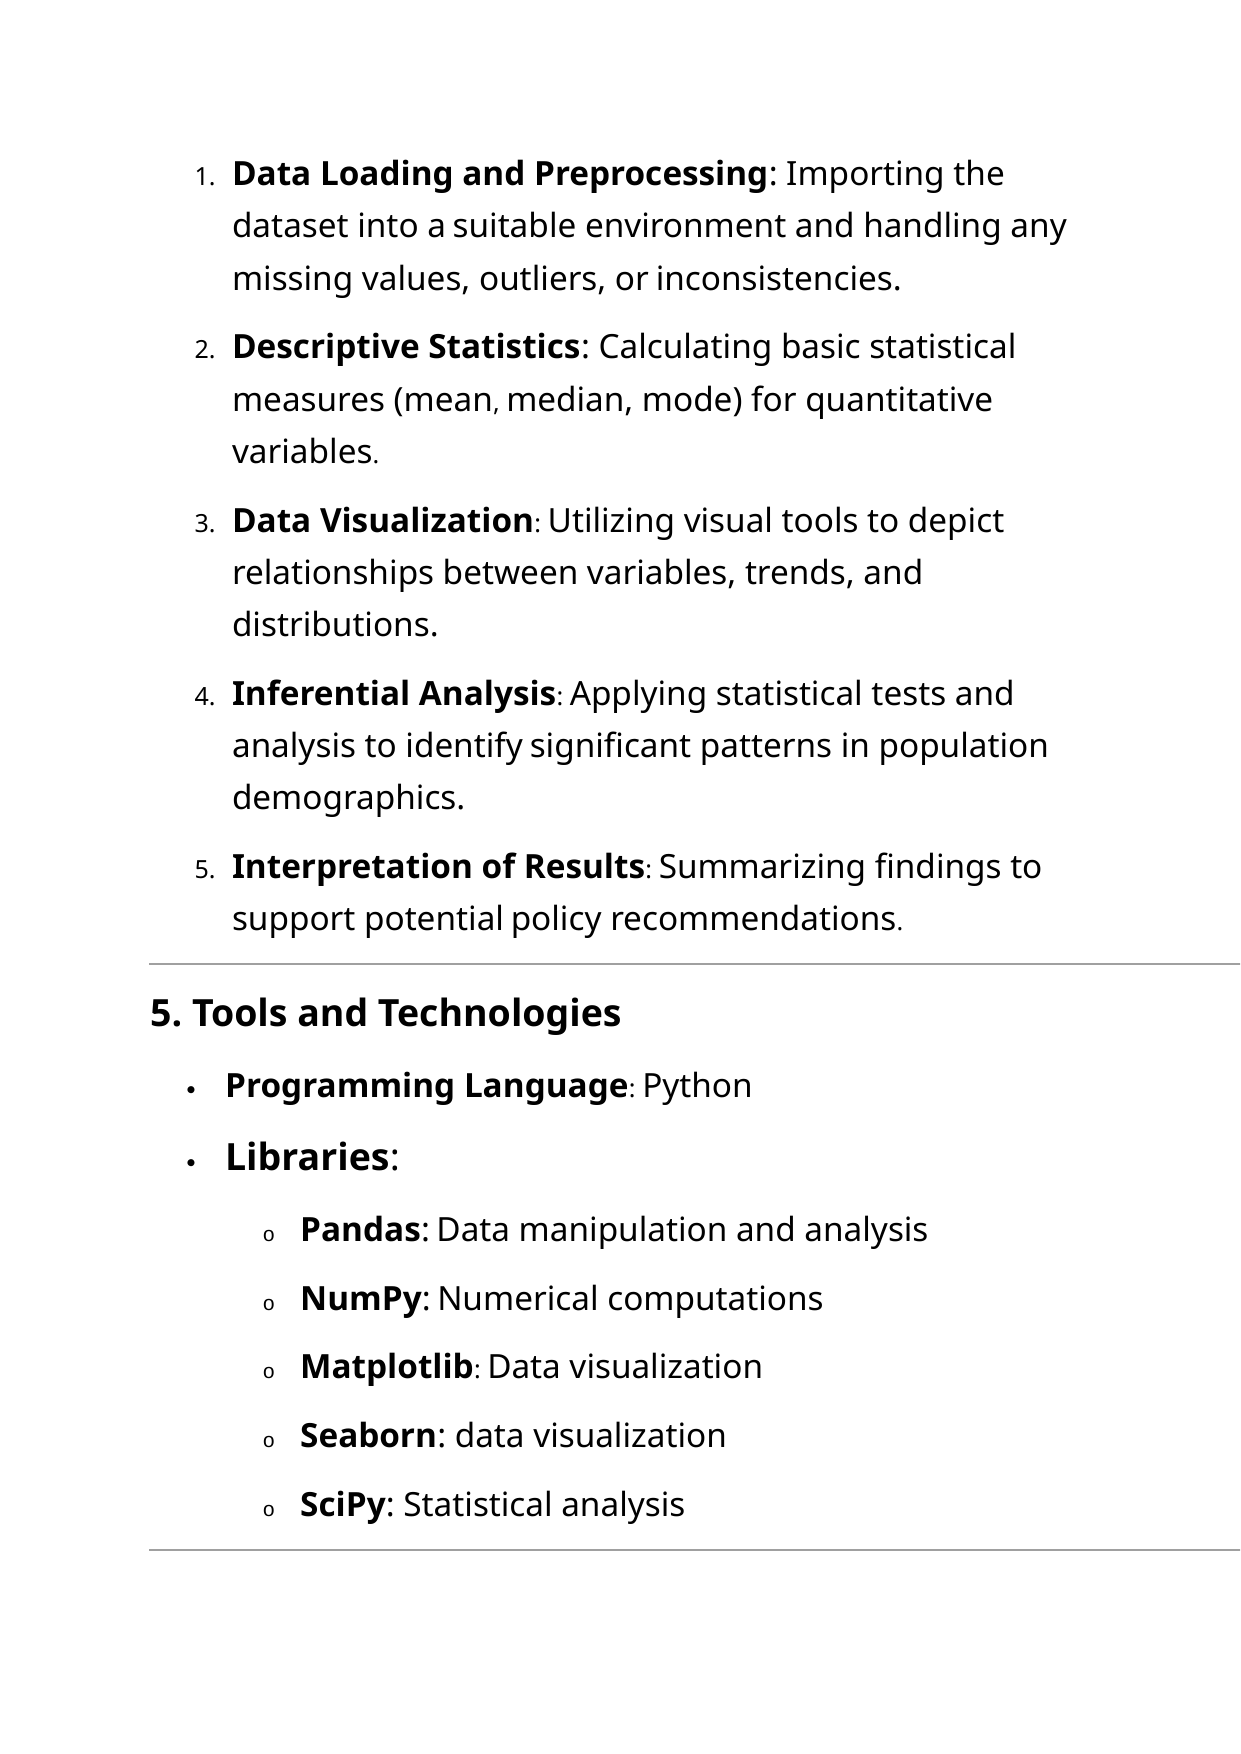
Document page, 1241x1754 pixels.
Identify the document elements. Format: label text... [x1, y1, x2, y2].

list Pandas: Data manipulation and analysis [262, 1206, 1090, 1251]
list Descriptive Statistics: Calculating basic statistical measures (mean, median, mode) for quantitative variables. [194, 323, 1090, 473]
list Data Loading and Preprocessing: Importing the dataset into a suitable environment and handling any missing values, outliers, or inconsistencies. [194, 150, 1090, 300]
list SciPy: Statistical analysis [262, 1481, 1090, 1526]
list Libraries: [187, 1130, 1090, 1181]
list NumPy: Numerical computations [262, 1274, 1090, 1320]
list Seaborn: data visualization [262, 1412, 1090, 1457]
list Data Visualization: Utilizing visual tools to depict relationships between variables, trends, and distributions. [194, 496, 1090, 646]
list Inferential Analysis: Applying statistical tests and analysis to identify significant patterns in population demographics. [194, 670, 1090, 819]
list Interpretation of Results: Summarizing findings to support potential policy recommendations. [194, 843, 1090, 941]
text 5. Tools and Technologies [150, 986, 1090, 1037]
list Programming Language: Python [187, 1061, 1090, 1107]
list Matplotlib: Data visualization [262, 1343, 1090, 1389]
